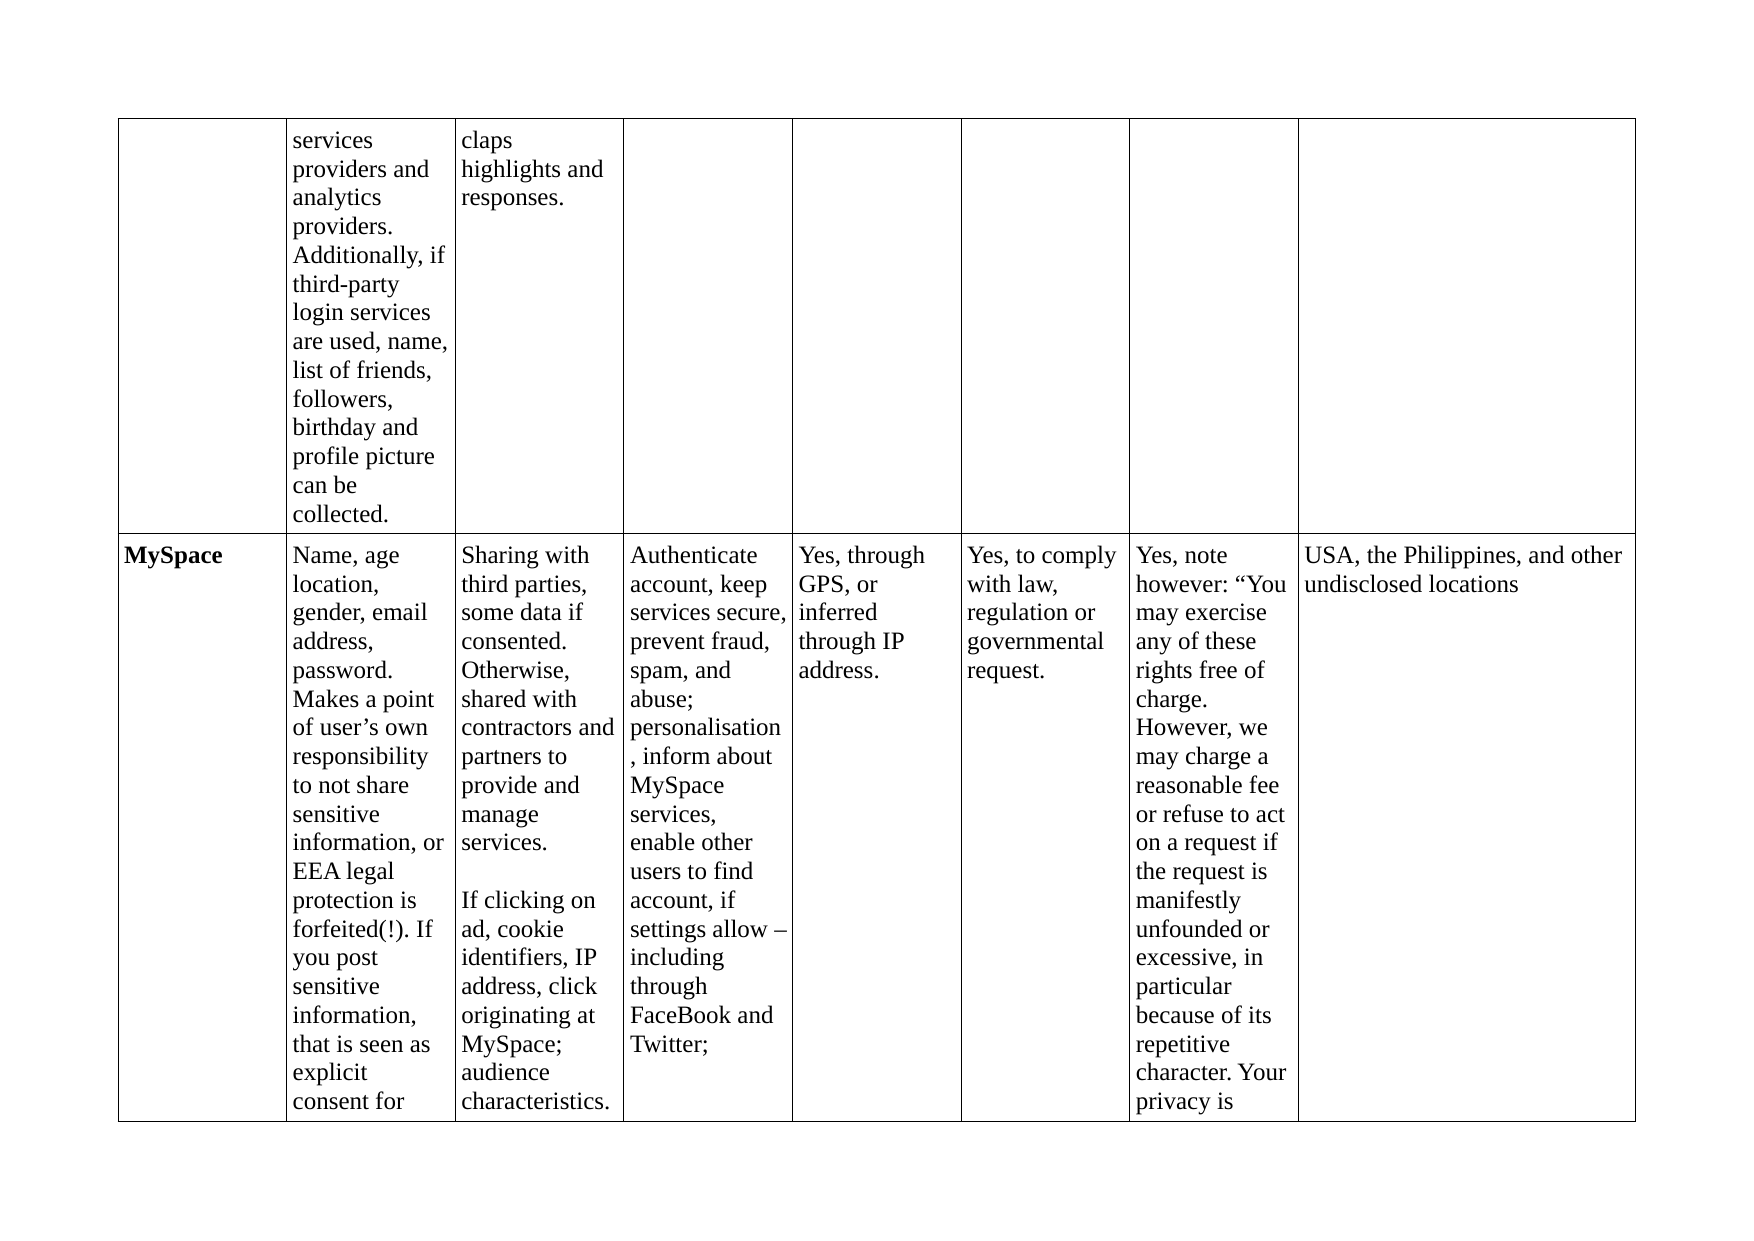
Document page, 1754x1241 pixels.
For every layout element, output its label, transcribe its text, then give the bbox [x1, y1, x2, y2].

table_cell [119, 119, 286, 533]
table_cell MySpace [119, 534, 286, 1121]
table_cell [793, 119, 961, 533]
table_cell Yes, note however: “You may exercise any of these rights free of charge. However, we may charge a reasonable fee or refuse to act on a request if the request is manifestly unfounded or excessive, in particular because of its repetitive character. Your privacy is [1130, 534, 1298, 1121]
table_cell [962, 119, 1129, 533]
table_cell [1130, 119, 1298, 533]
table_cell Authenticate account, keep services secure, prevent fraud, spam, and abuse; personalisation, inform about MySpace services, enable other users to find account, if settings allow – including through FaceBook and Twitter; [624, 534, 792, 1121]
table_cell USA, the Philippines, and other undisclosed locations [1299, 534, 1635, 1121]
table_cell Yes, to comply with law, regulation or governmental request. [962, 534, 1129, 1121]
table_cell Name, age location, gender, email address, password. Makes a point of user’s own responsibility to not share sensitive information, or EEA legal protection is forfeited(!). If you post sensitive information, that is seen as explicit consent for [287, 534, 455, 1121]
table_cell Sharing with third parties, some data if consented. Otherwise, shared with contractors and partners to provide and manage services. If clicking on ad, cookie identifiers, IP address, click originating at MySpace; audience characteristics. [456, 534, 623, 1121]
table_cell Yes, through GPS, or inferred through IP address. [793, 534, 961, 1121]
table_cell services providers and analytics providers. Additionally, if third-party login services are used, name, list of friends, followers, birthday and profile picture can be collected. [287, 119, 455, 533]
table_cell [624, 119, 792, 533]
table_cell [1299, 119, 1635, 533]
table_cell claps highlights and responses. [456, 119, 623, 533]
